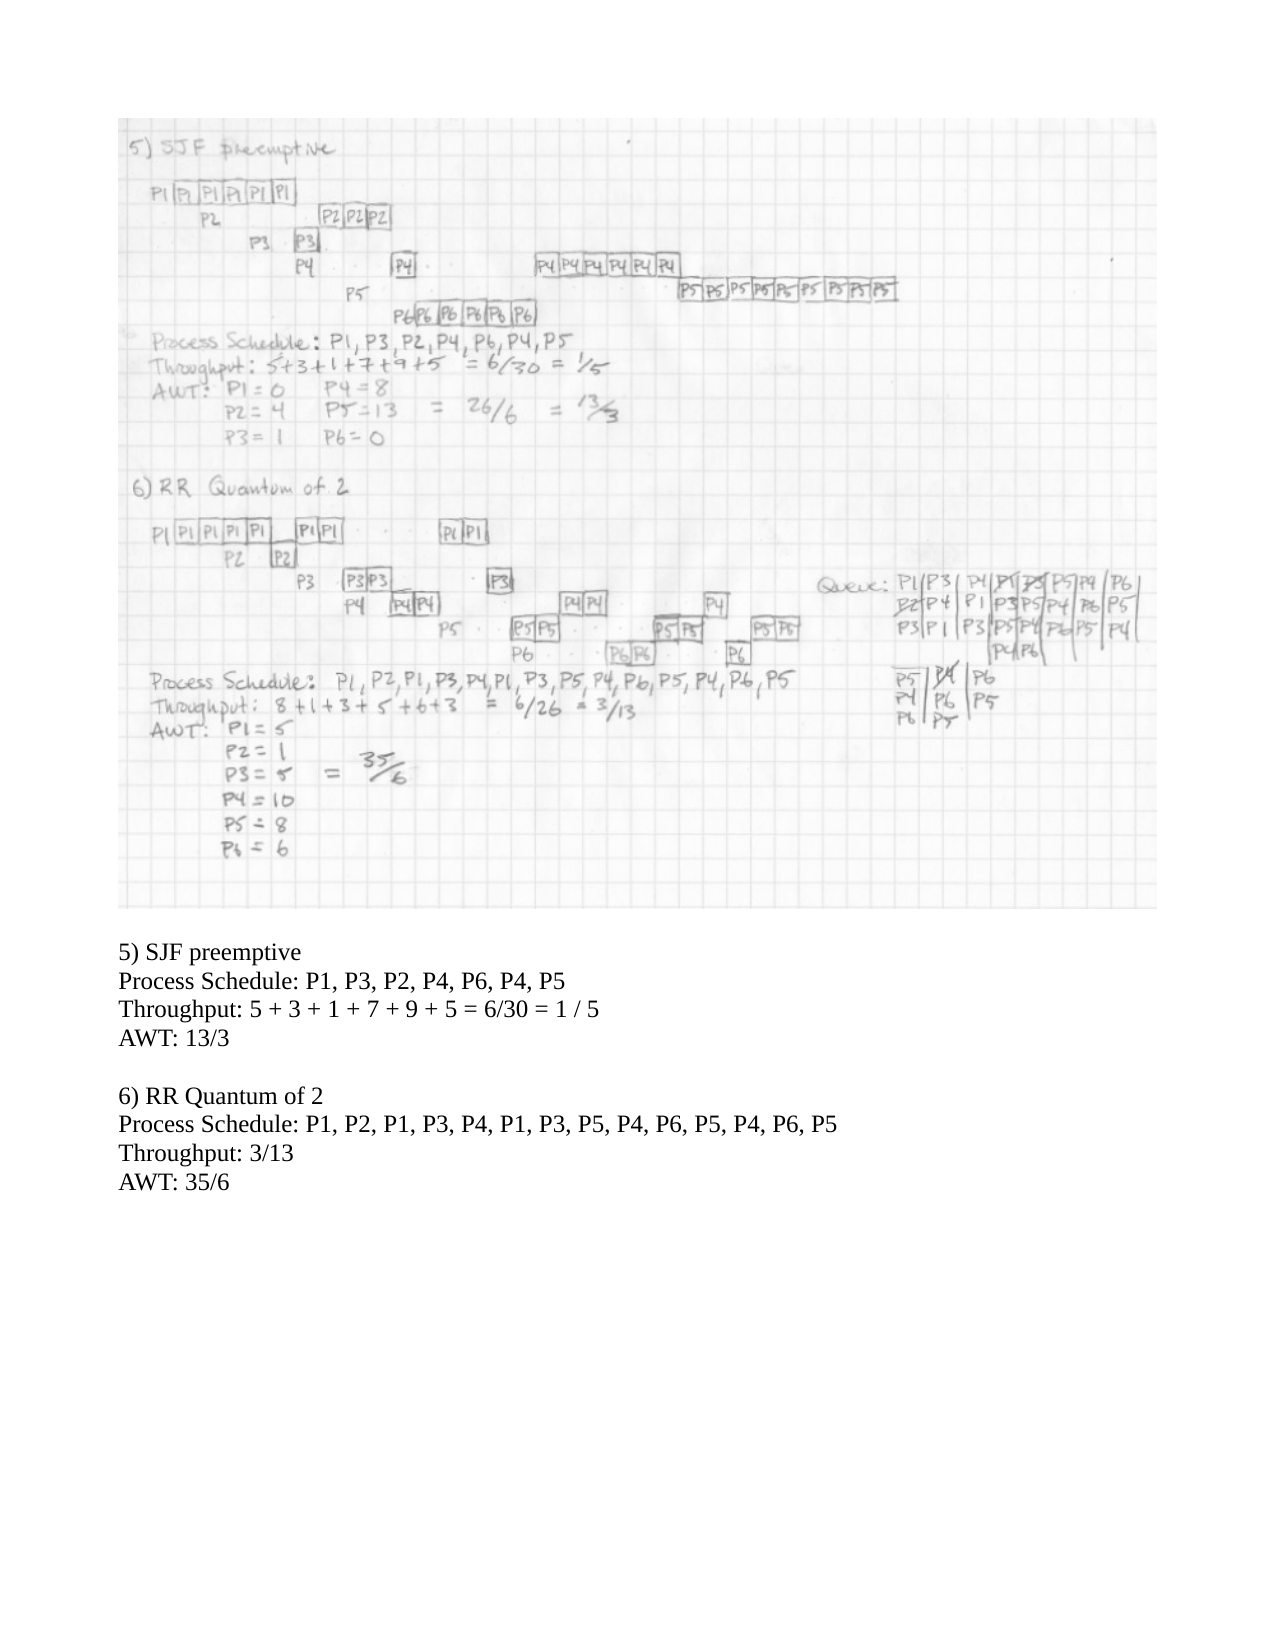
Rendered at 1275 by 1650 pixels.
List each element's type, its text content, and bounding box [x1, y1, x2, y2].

text 6) RR Quantum of 2 [118, 1081, 1157, 1109]
text 5) SJF preemptive [118, 937, 1157, 966]
text AWT: 35/6 [118, 1167, 1157, 1196]
text AWT: 13/3 [118, 1023, 1157, 1052]
text Process Schedule: P1, P2, P1, P3, P4, P1, P3, P5, P4, P6, P5, P4, P6, P5 [118, 1109, 1157, 1138]
text Process Schedule: P1, P3, P2, P4, P6, P4, P5 [118, 966, 1157, 994]
text Throughput: 5 + 3 + 1 + 7 + 9 + 5 = 6/30 = 1 / 5 [118, 994, 1157, 1023]
text Throughput: 3/13 [118, 1138, 1157, 1167]
picture [118, 118, 1157, 909]
